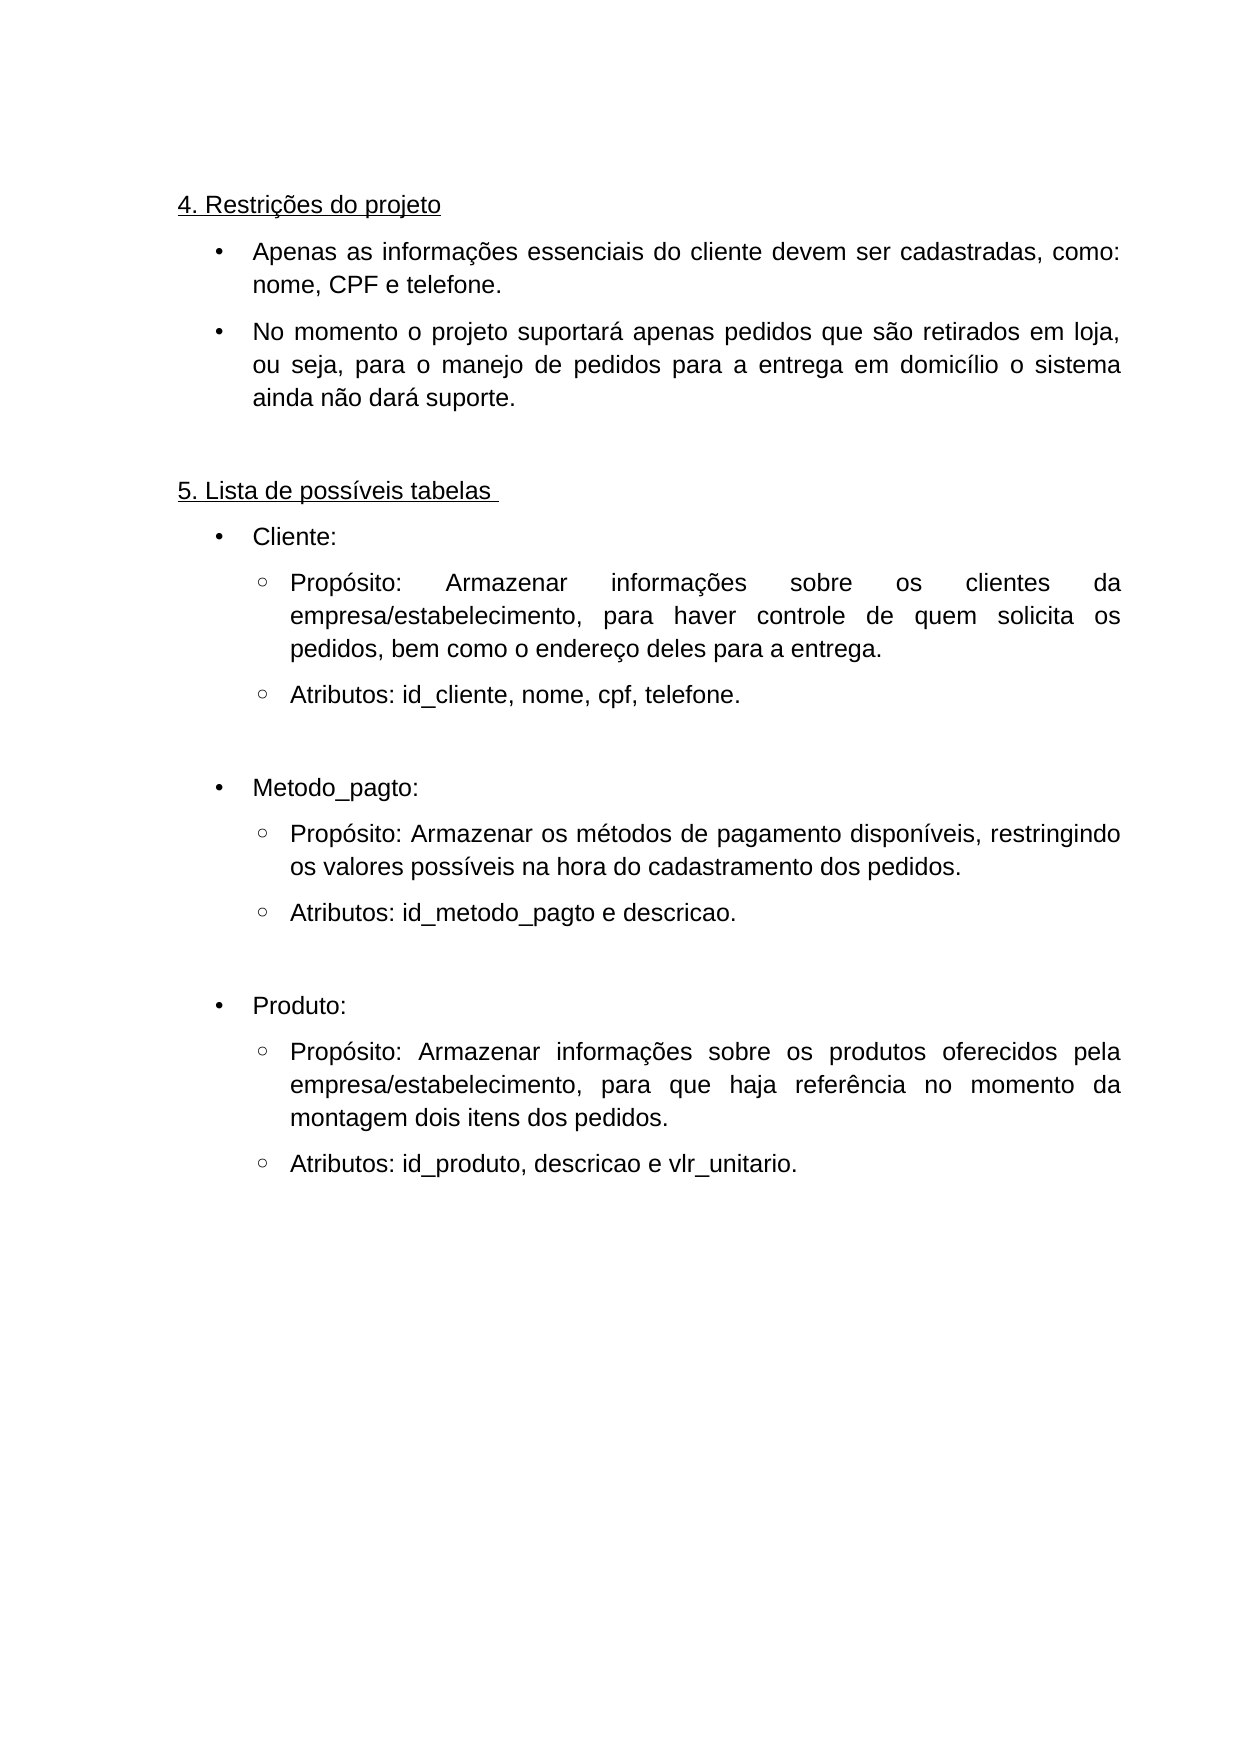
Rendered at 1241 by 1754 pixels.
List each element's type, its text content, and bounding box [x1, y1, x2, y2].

list Atributos: id_metodo_pagto e descricao. [252, 898, 1122, 927]
text 4. Restrições do projeto [177, 190, 1122, 219]
list Propósito: Armazenar os métodos de pagamento disponíveis, restringindo os valores possíveis na hora do cadastramento dos pedidos. [252, 819, 1122, 881]
list Atributos: id_cliente, nome, cpf, telefone. [252, 680, 1122, 709]
list Metodo_pagto: [215, 773, 1122, 802]
list Propósito: Armazenar informações sobre os produtos oferecidos pela empresa/estabelecimento, para que haja referência no momento da montagem dois itens dos pedidos. [252, 1037, 1122, 1132]
list Produto: [215, 991, 1122, 1019]
list Propósito: Armazenar informações sobre os clientes da empresa/estabelecimento, para haver controle de quem solicita os pedidos, bem como o endereço deles para a entrega. [252, 568, 1122, 663]
text 5. Lista de possíveis tabelas [177, 476, 1122, 504]
list No momento o projeto suportará apenas pedidos que são retirados em loja, ou seja, para o manejo de pedidos para a entrega em domicílio o sistema ainda não dará suporte. [215, 317, 1122, 412]
list Cliente: [215, 522, 1122, 551]
list Apenas as informações essenciais do cliente devem ser cadastradas, como: nome, CPF e telefone. [215, 236, 1122, 298]
list Atributos: id_produto, descricao e vlr_unitario. [252, 1149, 1122, 1178]
